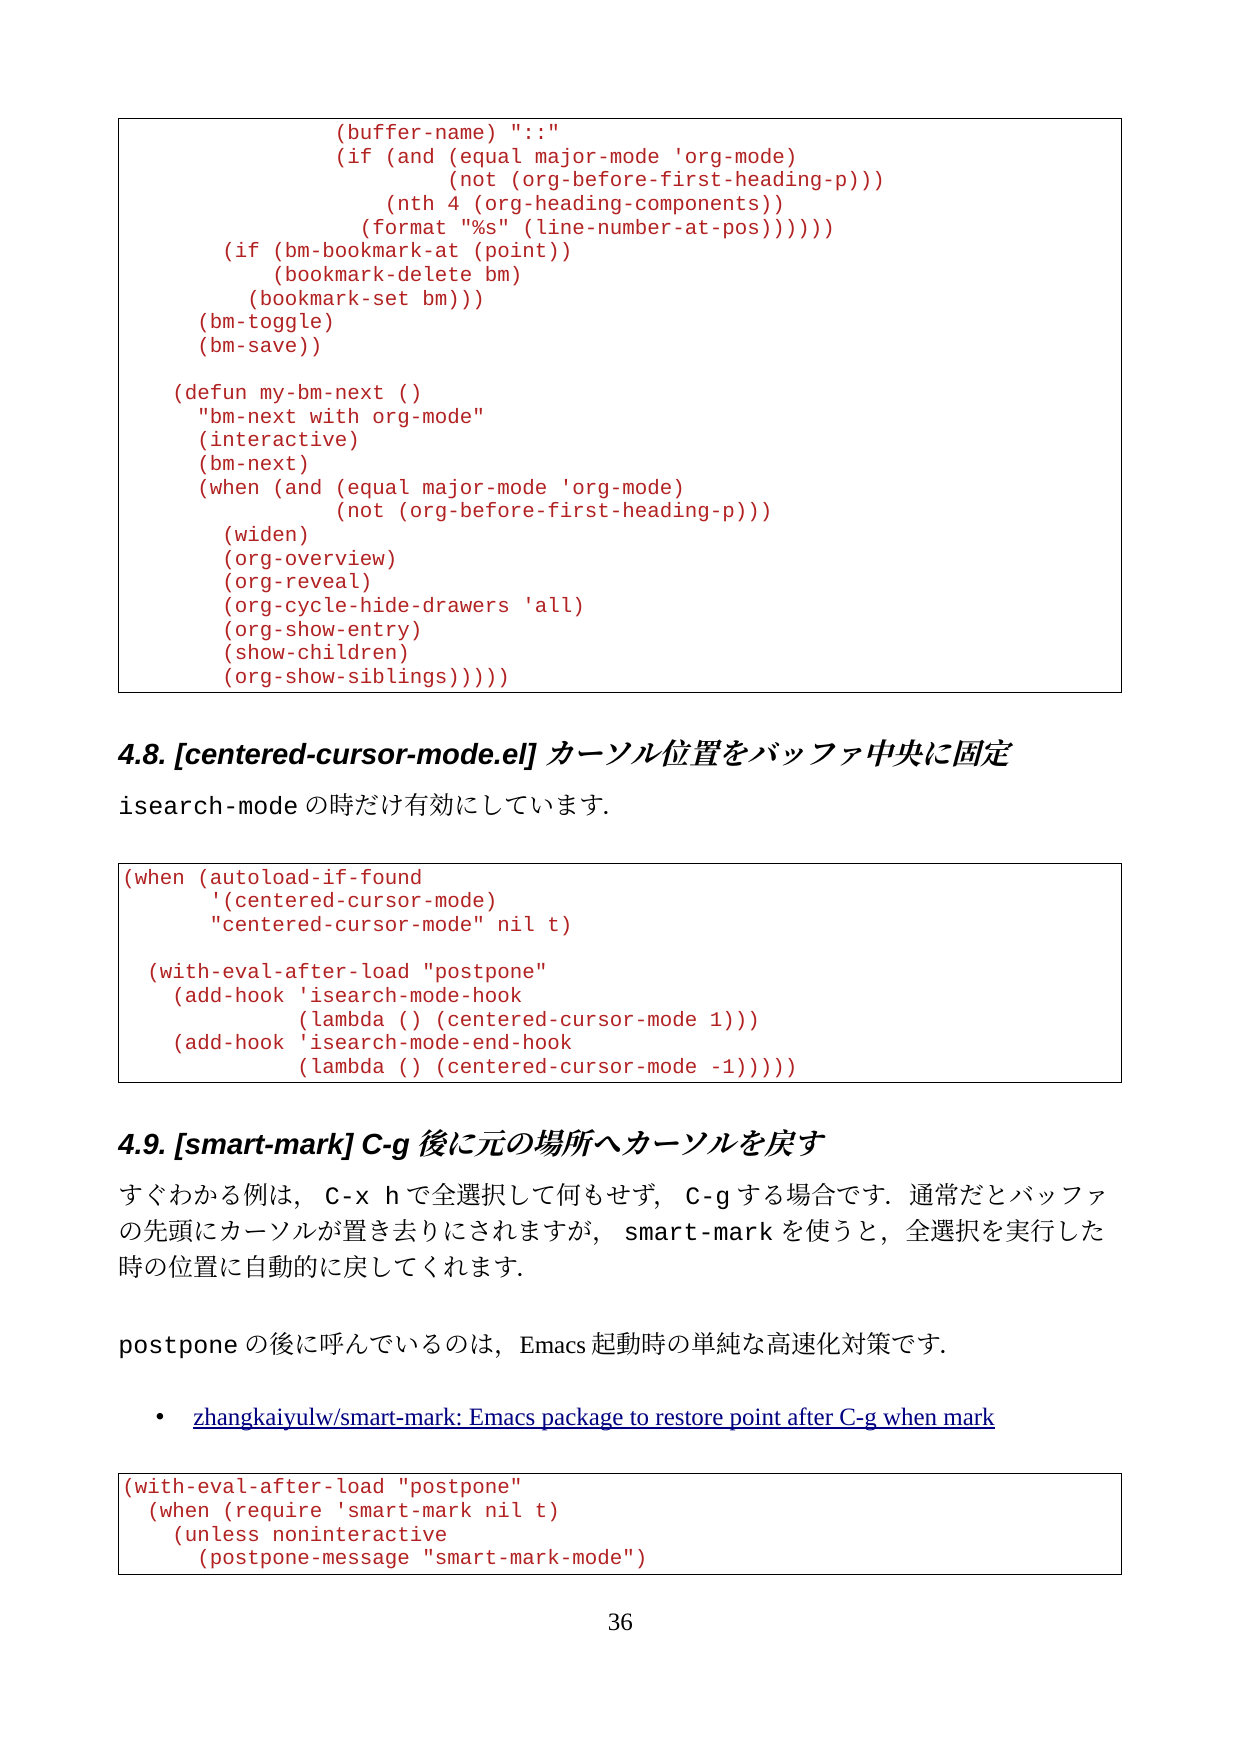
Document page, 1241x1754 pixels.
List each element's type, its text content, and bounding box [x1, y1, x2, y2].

text (bookmark-set bm))) [119, 284, 1121, 307]
text (org-show-siblings))))) [119, 662, 1121, 692]
text (show-children) [119, 638, 1121, 662]
subtitle [smart-mark] C-g後に元の場所へカーソルを戻す [118, 1121, 1122, 1163]
subtitle [centered-cursor-mode.el] カーソル位置をバッファ中央に固定 [118, 731, 1122, 773]
text (bm-save)) [119, 331, 1121, 354]
text (when (and (equal major-mode 'org-mode) [119, 473, 1121, 496]
text (widen) [119, 520, 1121, 544]
list zhangkaiyulw/smart-mark: Emacs package to restore point after C-g when mark [156, 1402, 1122, 1460]
text (defun my-bm-next () [119, 378, 1121, 402]
text (not (org-before-first-heading-p))) [119, 496, 1121, 520]
text (add-hook 'isearch-mode-hook [119, 981, 1121, 1005]
text (with-eval-after-load "postpone" [119, 1474, 1121, 1496]
text (with-eval-after-load "postpone" [119, 957, 1121, 981]
text (org-reveal) [119, 567, 1121, 591]
text (bookmark-delete bm) [119, 260, 1121, 284]
text (when (require 'smart-mark nil t) [119, 1496, 1121, 1520]
text (not (org-before-first-heading-p))) [119, 165, 1121, 189]
text (lambda () (centered-cursor-mode 1))) [119, 1005, 1121, 1028]
text "centered-cursor-mode" nil t) [119, 910, 1121, 934]
text (lambda () (centered-cursor-mode -1))))) [119, 1052, 1121, 1082]
text (format "%s" (line-number-at-pos)))))) [119, 213, 1121, 236]
text (org-show-entry) [119, 615, 1121, 638]
text (org-cycle-hide-drawers 'all) [119, 591, 1121, 615]
text (add-hook 'isearch-mode-end-hook [119, 1028, 1121, 1052]
text (bm-next) [119, 449, 1121, 473]
text (if (bm-bookmark-at (point)) [119, 236, 1121, 260]
text (org-overview) [119, 544, 1121, 567]
text '(centered-cursor-mode) [119, 886, 1121, 910]
text postpone の後に呼んでいるのは，Emacs起動時の単純な高速化対策です． [118, 1325, 1122, 1390]
text (bm-toggle) [119, 307, 1121, 331]
text (if (and (equal major-mode 'org-mode) [119, 142, 1121, 165]
text (interactive) [119, 426, 1121, 449]
text (postpone-message "smart-mark-mode") [119, 1543, 1121, 1574]
text (unless noninteractive [119, 1520, 1121, 1543]
text (nth 4 (org-heading-components)) [119, 189, 1121, 213]
text すぐわかる例は， C-x h で全選択して何もせず， C-g する場合です．通常だとバッファの先頭にカーソルが置き去りにされますが， smart-mark を使うと，全選択を実行した時の位置に自動的に戻してくれます． [118, 1175, 1122, 1312]
text (buffer-name) "::" [119, 119, 1121, 142]
text isearch-mode の時だけ有効にしています． [118, 785, 1122, 850]
text "bm-next with org-mode" [119, 402, 1121, 426]
text (when (autoload-if-found [119, 864, 1121, 886]
